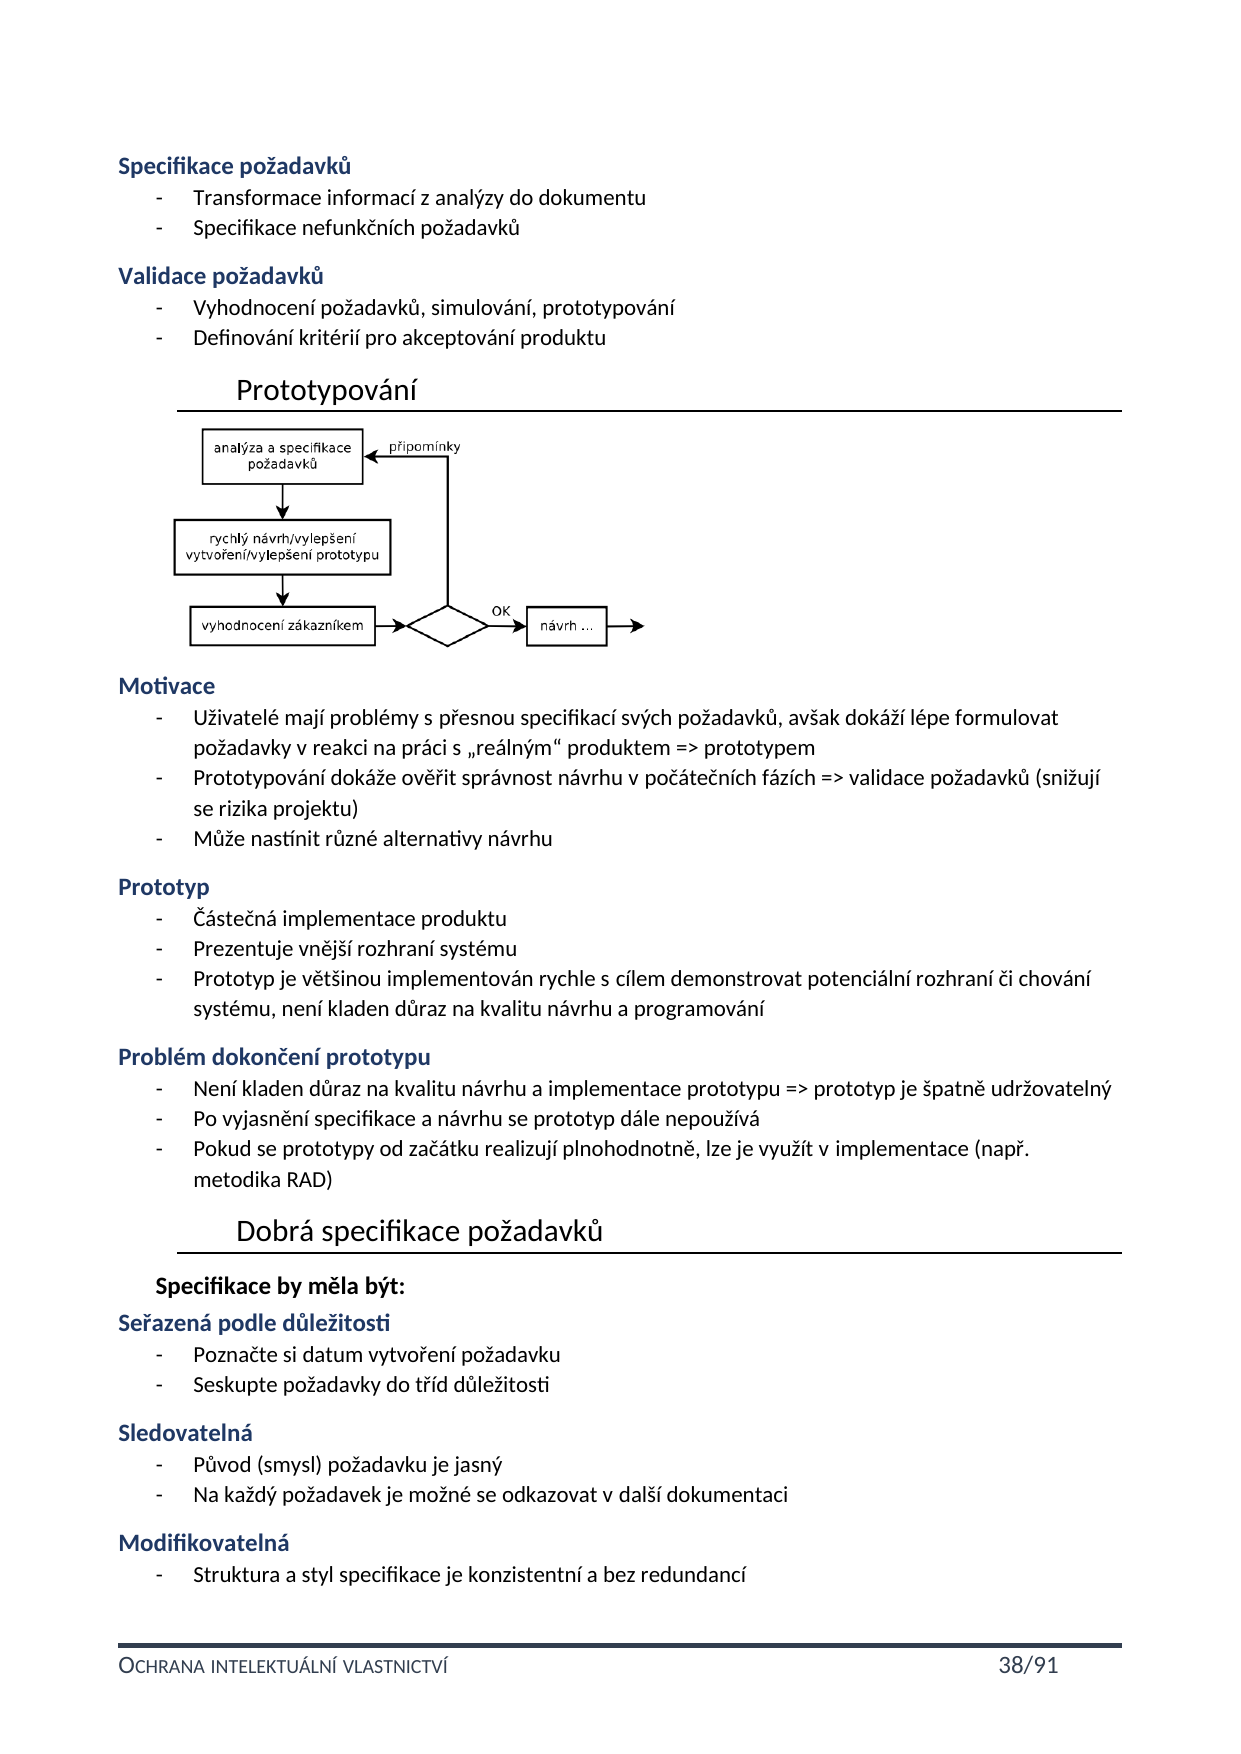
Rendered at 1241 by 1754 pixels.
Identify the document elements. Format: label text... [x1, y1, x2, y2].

list Může nastínit různé alternativy návrhu [156, 824, 1122, 852]
subtitle Dobrá specifikace požadavků [177, 1212, 1122, 1252]
list Specifikace nefunkčních požadavků [156, 213, 1122, 241]
subtitle Prototypování [177, 370, 1122, 410]
subtitle Sledovatelná [118, 1417, 1122, 1448]
list Struktura a styl specifikace je konzistentní a bez redundancí [156, 1560, 1122, 1588]
picture [170, 425, 649, 651]
subtitle Motivace [118, 429, 1122, 701]
list Částečná implementace produktu [156, 904, 1122, 932]
list Definování kritérií pro akceptování produktu [156, 323, 1122, 351]
subtitle Problém dokončení prototypu [118, 1041, 1122, 1072]
list Prototyp je většinou implementován rychle s cílem demonstrovat potenciální rozhraní či chování systému, není kladen důraz na kvalitu návrhu a programování [156, 964, 1122, 1022]
list Prototypování dokáže ověřit správnost návrhu v počátečních fázích => validace požadavků (snižují se rizika projektu) [156, 763, 1122, 822]
list Uživatelé mají problémy s přesnou specifikací svých požadavků, avšak dokáží lépe formulovat požadavky v reakci na práci s „reálným“ produktem => prototypem [156, 703, 1122, 761]
list Na každý požadavek je možné se odkazovat v další dokumentaci [156, 1480, 1122, 1508]
list Po vyjasnění specifikace a návrhu se prototyp dále nepoužívá [156, 1104, 1122, 1132]
subtitle Modifikovatelná [118, 1527, 1122, 1558]
list Poznačte si datum vytvoření požadavku [156, 1340, 1122, 1368]
list Seskupte požadavky do tříd důležitosti [156, 1370, 1122, 1398]
list Pokud se prototypy od začátku realizují plnohodnotně, lze je využít v implementace (např. metodika RAD) [156, 1134, 1122, 1193]
subtitle Prototyp [118, 871, 1122, 901]
subtitle Specifikace požadavků [118, 150, 1122, 181]
subtitle Seřazená podle důležitosti [118, 1307, 1122, 1338]
subtitle Validace požadavků [118, 260, 1122, 291]
list Původ (smysl) požadavku je jasný [156, 1450, 1122, 1478]
list Vyhodnocení požadavků, simulování, prototypování [156, 293, 1122, 321]
text Specifikace by měla být: [155, 1271, 1122, 1301]
list Transformace informací z analýzy do dokumentu [156, 183, 1122, 211]
list Prezentuje vnější rozhraní systému [156, 934, 1122, 962]
list Není kladen důraz na kvalitu návrhu a implementace prototypu => prototyp je špatně udržovatelný [156, 1074, 1122, 1102]
